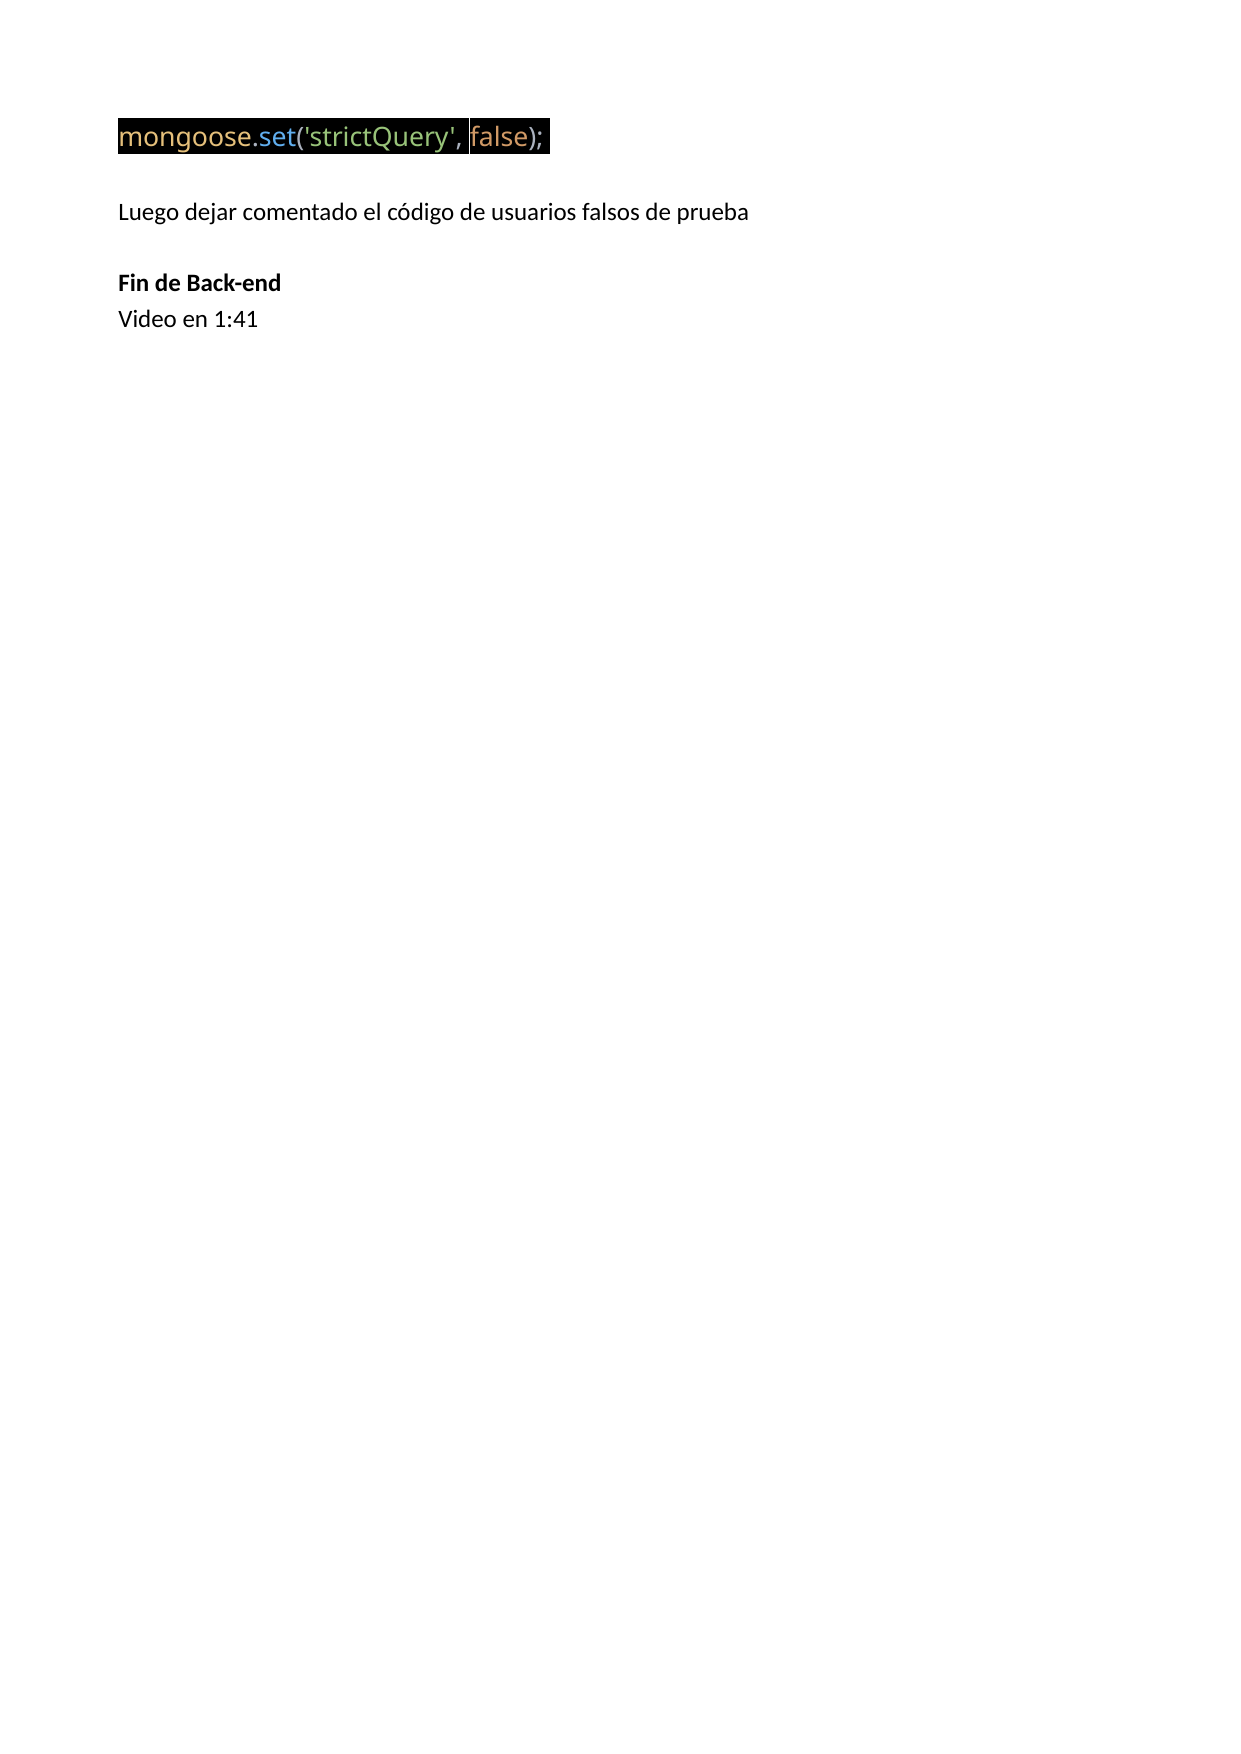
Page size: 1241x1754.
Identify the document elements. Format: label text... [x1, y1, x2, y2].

text Fin de Back-end [118, 262, 1122, 298]
text Video en 1:41 [118, 298, 1122, 334]
text Luego dejar comentado el código de usuarios falsos de prueba [118, 190, 1122, 226]
text mongoose.set('strictQuery', false); [118, 118, 1122, 154]
